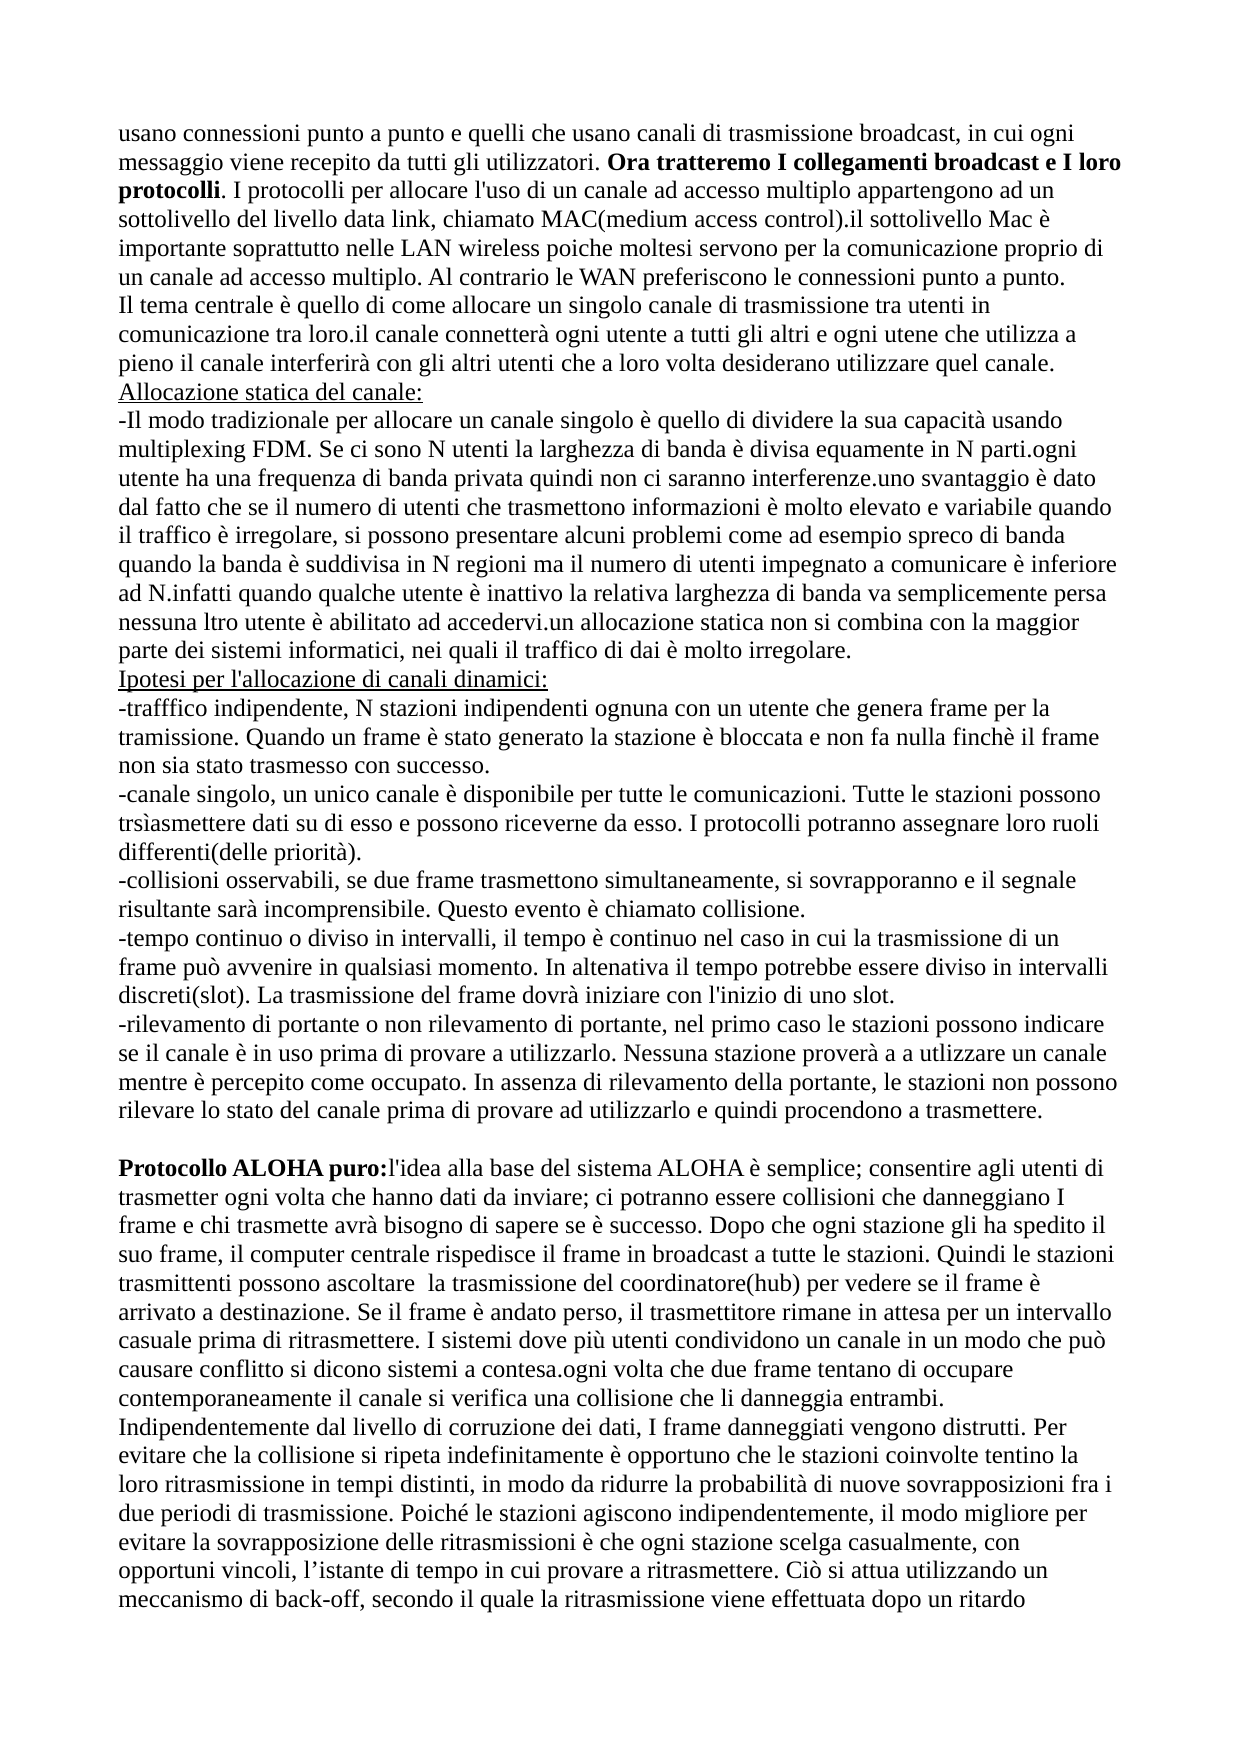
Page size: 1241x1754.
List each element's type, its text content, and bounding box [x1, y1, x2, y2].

text usano connessioni punto a punto e quelli che usano canali di trasmissione broadcast, in cui ogni messaggio viene recepito da tutti gli utilizzatori. Ora tratteremo I collegamenti broadcast e I loro protocolli. I protocolli per allocare l'uso di un canale ad accesso multiplo appartengono ad un sottolivello del livello data link, chiamato MAC(medium access control).il sottolivello Mac è importante soprattutto nelle LAN wireless poiche moltesi servono per la comunicazione proprio di un canale ad accesso multiplo. Al contrario le WAN preferiscono le connessioni punto a punto. [118, 118, 1122, 291]
text -canale singolo, un unico canale è disponibile per tutte le comunicazioni. Tutte le stazioni possono trsìasmettere dati su di esso e possono riceverne da esso. I protocolli potranno assegnare loro ruoli differenti(delle priorità). [118, 779, 1122, 866]
text Allocazione statica del canale: [118, 377, 1122, 406]
text -trafffico indipendente, N stazioni indipendenti ognuna con un utente che genera frame per la tramissione. Quando un frame è stato generato la stazione è bloccata e non fa nulla finchè il frame non sia stato trasmesso con successo. [118, 693, 1122, 779]
text -collisioni osservabili, se due frame trasmettono simultaneamente, si sovrapporanno e il segnale risultante sarà incomprensibile. Questo evento è chiamato collisione. [118, 866, 1122, 923]
text -tempo continuo o diviso in intervalli, il tempo è continuo nel caso in cui la trasmissione di un frame può avvenire in qualsiasi momento. In altenativa il tempo potrebbe essere diviso in intervalli discreti(slot). La trasmissione del frame dovrà iniziare con l'inizio di uno slot. [118, 923, 1122, 1009]
text Il tema centrale è quello di come allocare un singolo canale di trasmissione tra utenti in comunicazione tra loro.il canale connetterà ogni utente a tutti gli altri e ogni utene che utilizza a pieno il canale interferirà con gli altri utenti che a loro volta desiderano utilizzare quel canale. [118, 291, 1122, 377]
text -rilevamento di portante o non rilevamento di portante, nel primo caso le stazioni possono indicare se il canale è in uso prima di provare a utilizzarlo. Nessuna stazione proverà a a utlizzare un canale mentre è percepito come occupato. In assenza di rilevamento della portante, le stazioni non possono rilevare lo stato del canale prima di provare ad utilizzarlo e quindi procendono a trasmettere. [118, 1009, 1122, 1124]
text Protocollo ALOHA puro:l'idea alla base del sistema ALOHA è semplice; consentire agli utenti di trasmetter ogni volta che hanno dati da inviare; ci potranno essere collisioni che danneggiano I frame e chi trasmette avrà bisogno di sapere se è successo. Dopo che ogni stazione gli ha spedito il suo frame, il computer centrale rispedisce il frame in broadcast a tutte le stazioni. Quindi le stazioni trasmittenti possono ascoltare la trasmissione del coordinatore(hub) per vedere se il frame è arrivato a destinazione. Se il frame è andato perso, il trasmettitore rimane in attesa per un intervallo casuale prima di ritrasmettere. I sistemi dove più utenti condividono un canale in un modo che può causare conflitto si dicono sistemi a contesa.ogni volta che due frame tentano di occupare contemporaneamente il canale si verifica una collisione che li danneggia entrambi. Indipendentemente dal livello di corruzione dei dati, I frame danneggiati vengono distrutti. Per evitare che la collisione si ripeta indefinitamente è opportuno che le stazioni coinvolte tentino la loro ritrasmissione in tempi distinti, in modo da ridurre la probabilità di nuove sovrapposizioni fra i due periodi di trasmissione. Poiché le stazioni agiscono indipendentemente, il modo migliore per evitare la sovrapposizione delle ritrasmissioni è che ogni stazione scelga casualmente, con opportuni vincoli, l’istante di tempo in cui provare a ritrasmettere. Ciò si attua utilizzando un meccanismo di back-off, secondo il quale la ritrasmissione viene effettuata dopo un ritardo [118, 1153, 1122, 1613]
text Ipotesi per l'allocazione di canali dinamici: [118, 664, 1122, 693]
text -Il modo tradizionale per allocare un canale singolo è quello di dividere la sua capacità usando multiplexing FDM. Se ci sono N utenti la larghezza di banda è divisa equamente in N parti.ogni utente ha una frequenza di banda privata quindi non ci saranno interferenze.uno svantaggio è dato dal fatto che se il numero di utenti che trasmettono informazioni è molto elevato e variabile quando il traffico è irregolare, si possono presentare alcuni problemi come ad esempio spreco di banda quando la banda è suddivisa in N regioni ma il numero di utenti impegnato a comunicare è inferiore ad N.infatti quando qualche utente è inattivo la relativa larghezza di banda va semplicemente persa nessuna ltro utente è abilitato ad accedervi.un allocazione statica non si combina con la maggior parte dei sistemi informatici, nei quali il traffico di dai è molto irregolare. [118, 406, 1122, 664]
